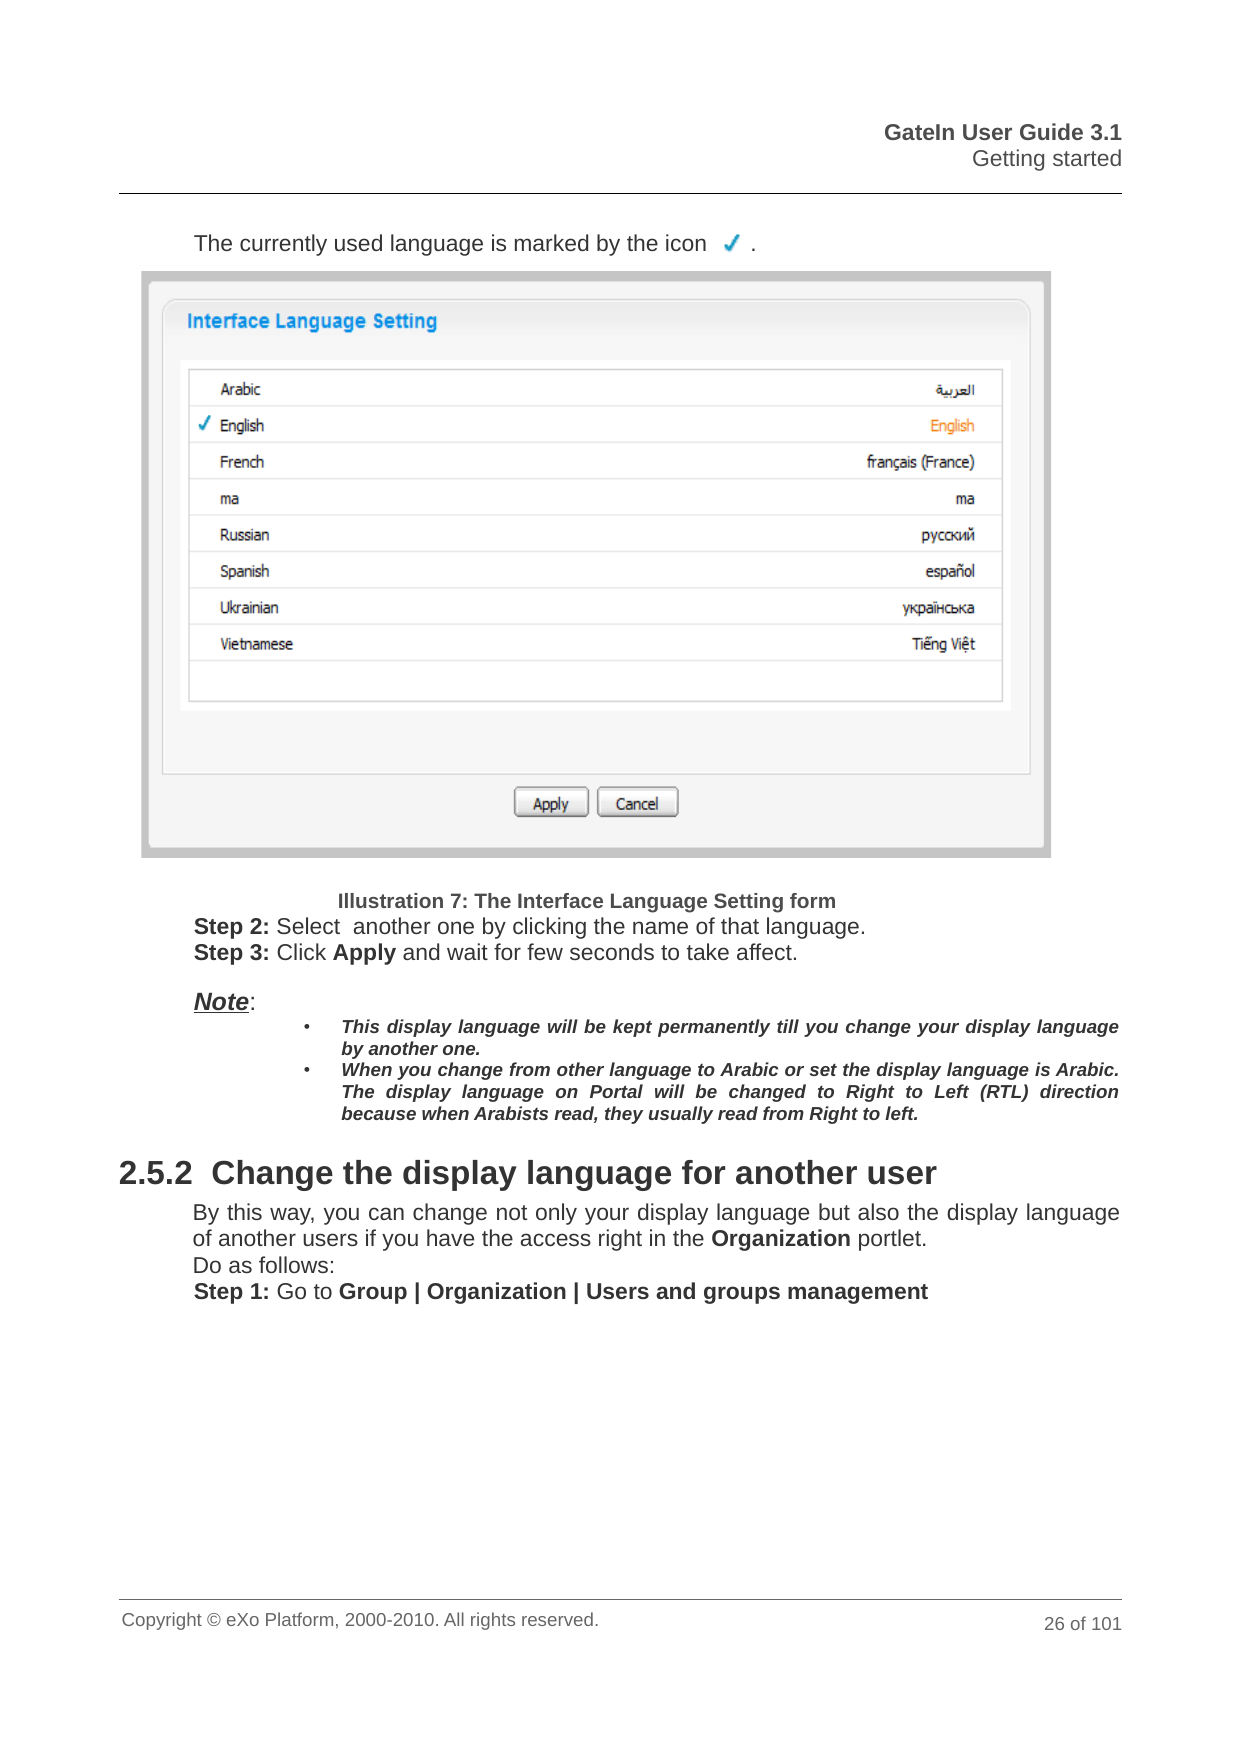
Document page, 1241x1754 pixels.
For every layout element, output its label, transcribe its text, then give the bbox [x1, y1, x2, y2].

list Step 3: Click Apply and wait for few seconds to take affect. [156, 939, 1122, 966]
list Illustration 7: The Interface Language Setting form [135, 338, 1039, 913]
list Step 2: Select another one by clicking the name of that language. [135, 263, 1122, 939]
subtitle Change the display language for another user [118, 1153, 1122, 1191]
picture [141, 271, 1052, 858]
picture [720, 231, 743, 256]
text By this way, you can change not only your display language but also the display language of another users if you have the access right in the Organization portlet. [192, 1199, 1122, 1252]
list This display language will be kept permanently till you change your display language by another one. [304, 1016, 1122, 1059]
list The currently used language is marked by the icon . [156, 223, 1122, 263]
text Do as follows: [192, 1252, 1122, 1278]
list Note: [156, 987, 1122, 1016]
list Step 1: Go to Group | Organization | Users and groups management [156, 1278, 1122, 1304]
list When you change from other language to Arabic or set the display language is Arabic. The display language on Portal will be changed to Right to Left (RTL) direction because when Arabists read, they usually read from Right to left. [304, 1059, 1122, 1124]
